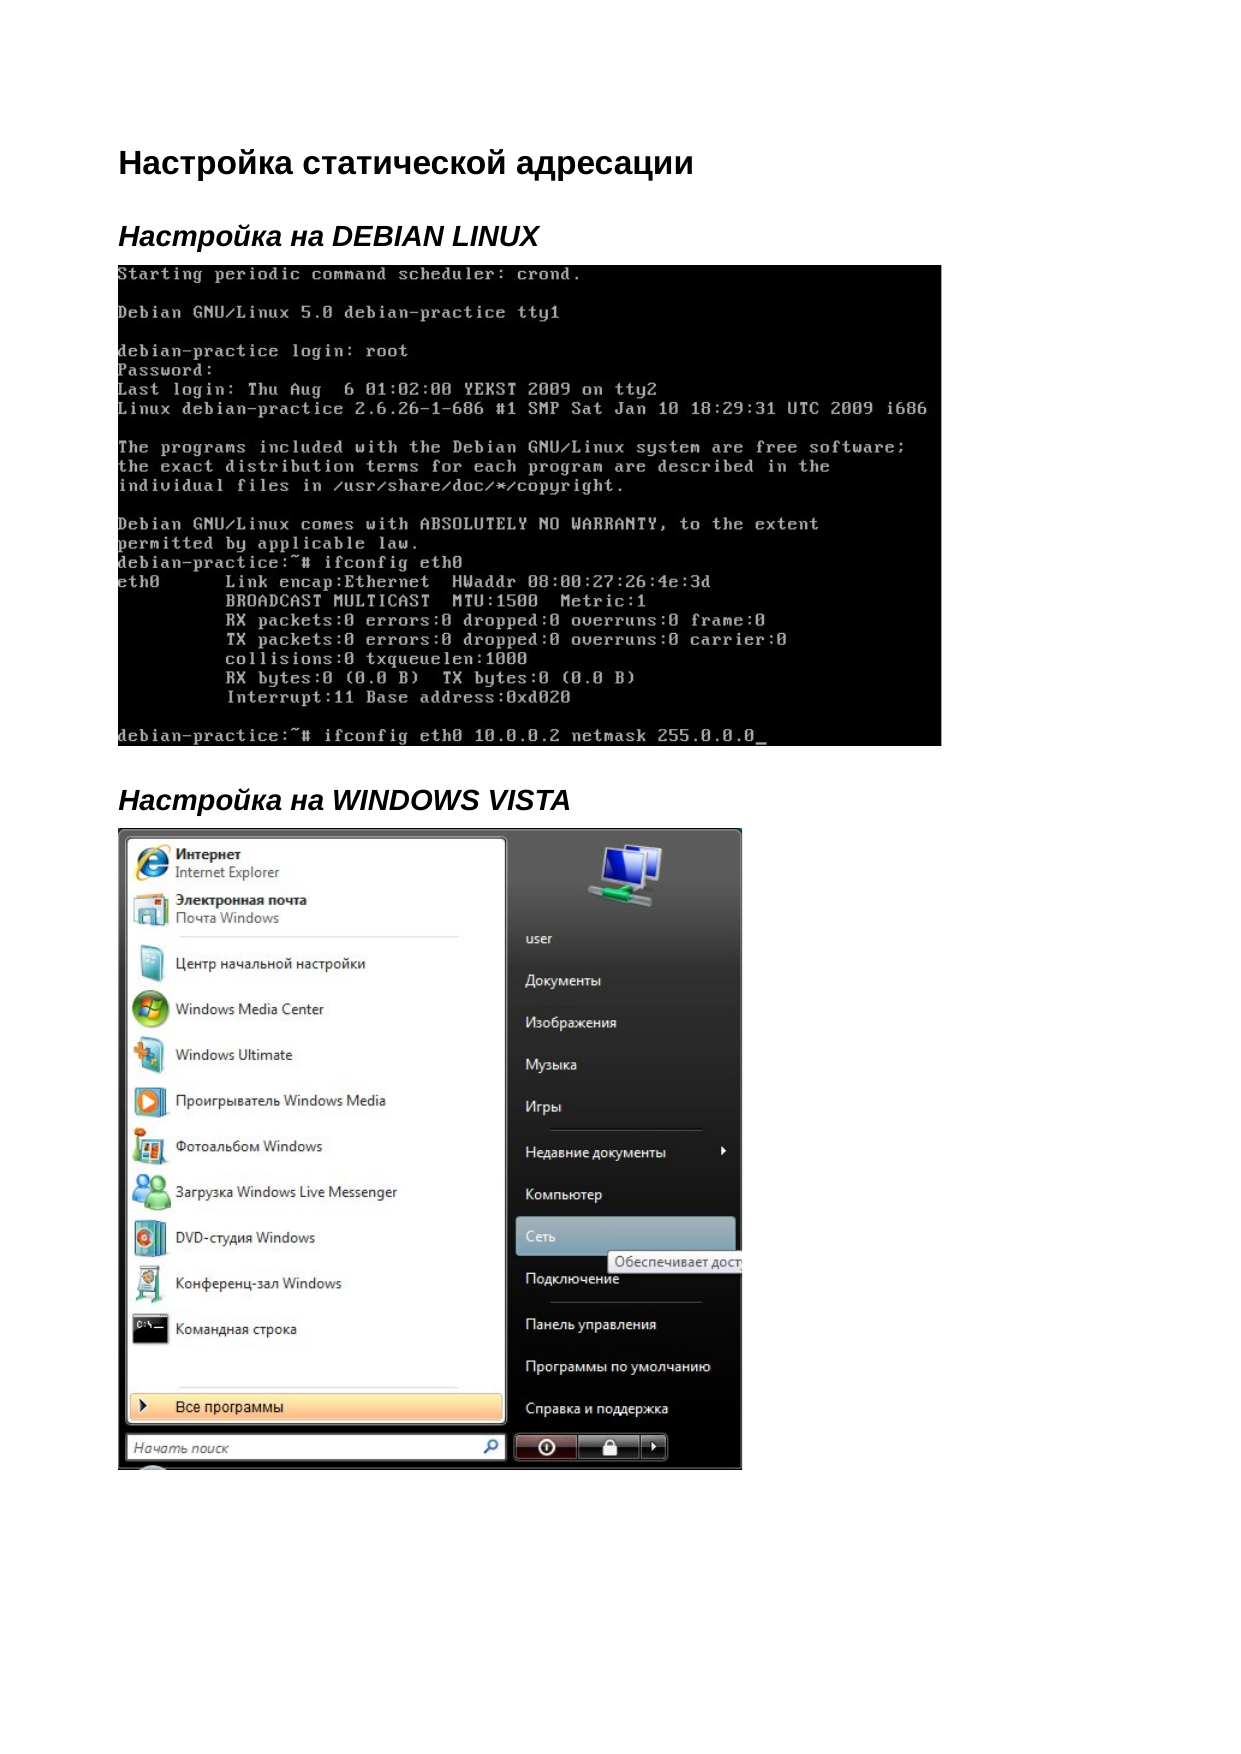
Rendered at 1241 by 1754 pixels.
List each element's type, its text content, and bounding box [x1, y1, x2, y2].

subtitle Настройка на WINDOWS VISTA [118, 783, 1122, 816]
subtitle Настройка на DEBIAN LINUX [118, 219, 1122, 253]
picture [118, 828, 743, 1470]
picture [118, 265, 942, 746]
subtitle Настройка статической адресации [118, 143, 1122, 182]
